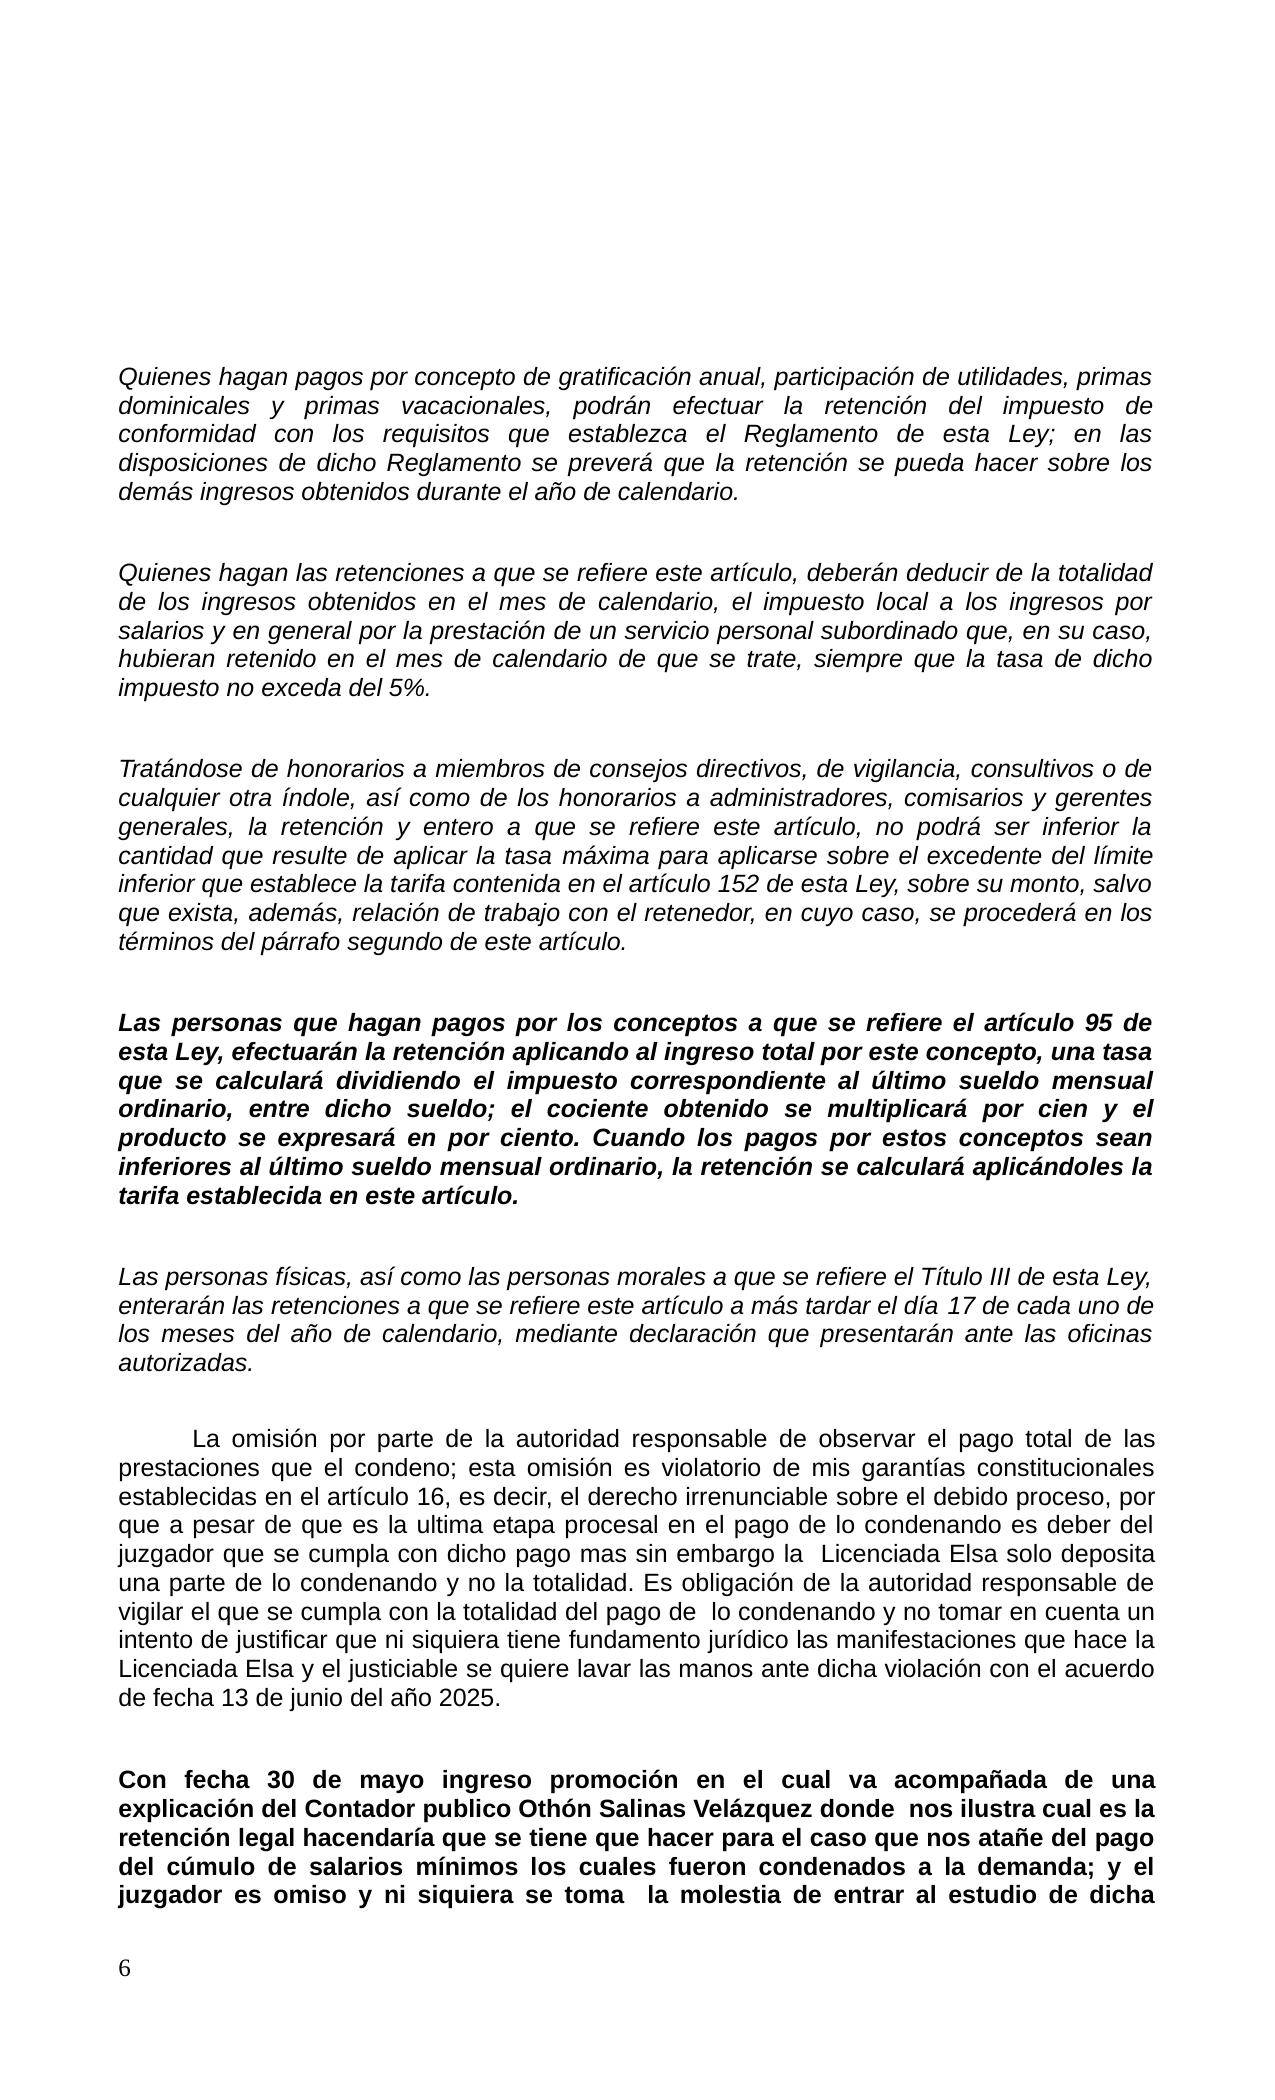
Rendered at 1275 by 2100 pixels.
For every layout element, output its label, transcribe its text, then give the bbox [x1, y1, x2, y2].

text Quienes hagan pagos por concepto de gratificación anual, participación de utilidades, primas dominicales y primas vacacionales, podrán efectuar la retención del impuesto de conformidad con los requisitos que establezca el Reglamento de esta Ley; en las disposiciones de dicho Reglamento se preverá que la retención se pueda hacer sobre los demás ingresos obtenidos durante el año de calendario. [118, 362, 1157, 506]
text Las personas físicas, así como las personas morales a que se refiere el Título III de esta Ley, enterarán las retenciones a que se refiere este artículo a más tardar el día 17 de cada uno de los meses del año de calendario, mediante declaración que presentarán ante las oficinas autorizadas. [118, 1262, 1157, 1377]
text Con fecha 30 de mayo ingreso promoción en el cual va acompañada de una explicación del Contador publico Othón Salinas Velázquez donde nos ilustra cual es la retención legal hacendaría que se tiene que hacer para el caso que nos atañe del pago del cúmulo de salarios mínimos los cuales fueron condenados a la demanda; y el juzgador es omiso y ni siquiera se toma la molestia de entrar al estudio de dicha [118, 1765, 1157, 1909]
text Quienes hagan las retenciones a que se refiere este artículo, deberán deducir de la totalidad de los ingresos obtenidos en el mes de calendario, el impuesto local a los ingresos por salarios y en general por la prestación de un servicio personal subordinado que, en su caso, hubieran retenido en el mes de calendario de que se trate, siempre que la tasa de dicho impuesto no exceda del 5%. [118, 558, 1157, 702]
text Las personas que hagan pagos por los conceptos a que se refiere el artículo 95 de esta Ley, efectuarán la retención aplicando al ingreso total por este concepto, una tasa que se calculará dividiendo el impuesto correspondiente al último sueldo mensual ordinario, entre dicho sueldo; el cociente obtenido se multiplicará por cien y el producto se expresará en por ciento. Cuando los pagos por estos conceptos sean inferiores al último sueldo mensual ordinario, la retención se calculará aplicándoles la tarifa establecida en este artículo. [118, 1008, 1157, 1209]
text Tratándose de honorarios a miembros de consejos directivos, de vigilancia, consultivos o de cualquier otra índole, así como de los honorarios a administradores, comisarios y gerentes generales, la retención y entero a que se refiere este artículo, no podrá ser inferior la cantidad que resulte de aplicar la tasa máxima para aplicarse sobre el excedente del límite inferior que establece la tarifa contenida en el artículo 152 de esta Ley, sobre su monto, salvo que exista, además, relación de trabajo con el retenedor, en cuyo caso, se procederá en los términos del párrafo segundo de este artículo. [118, 754, 1157, 956]
text La omisión por parte de la autoridad responsable de observar el pago total de las prestaciones que el condeno; esta omisión es violatorio de mis garantías constitucionales establecidas en el artículo 16, es decir, el derecho irrenunciable sobre el debido proceso, por que a pesar de que es la ultima etapa procesal en el pago de lo condenando es deber del juzgador que se cumpla con dicho pago mas sin embargo la Licenciada Elsa solo deposita una parte de lo condenando y no la totalidad. Es obligación de la autoridad responsable de vigilar el que se cumpla con la totalidad del pago de lo condenando y no tomar en cuenta un intento de justificar que ni siquiera tiene fundamento jurídico las manifestaciones que hace la Licenciada Elsa y el justiciable se quiere lavar las manos ante dicha violación con el acuerdo de fecha 13 de junio del año 2025. [118, 1424, 1157, 1712]
